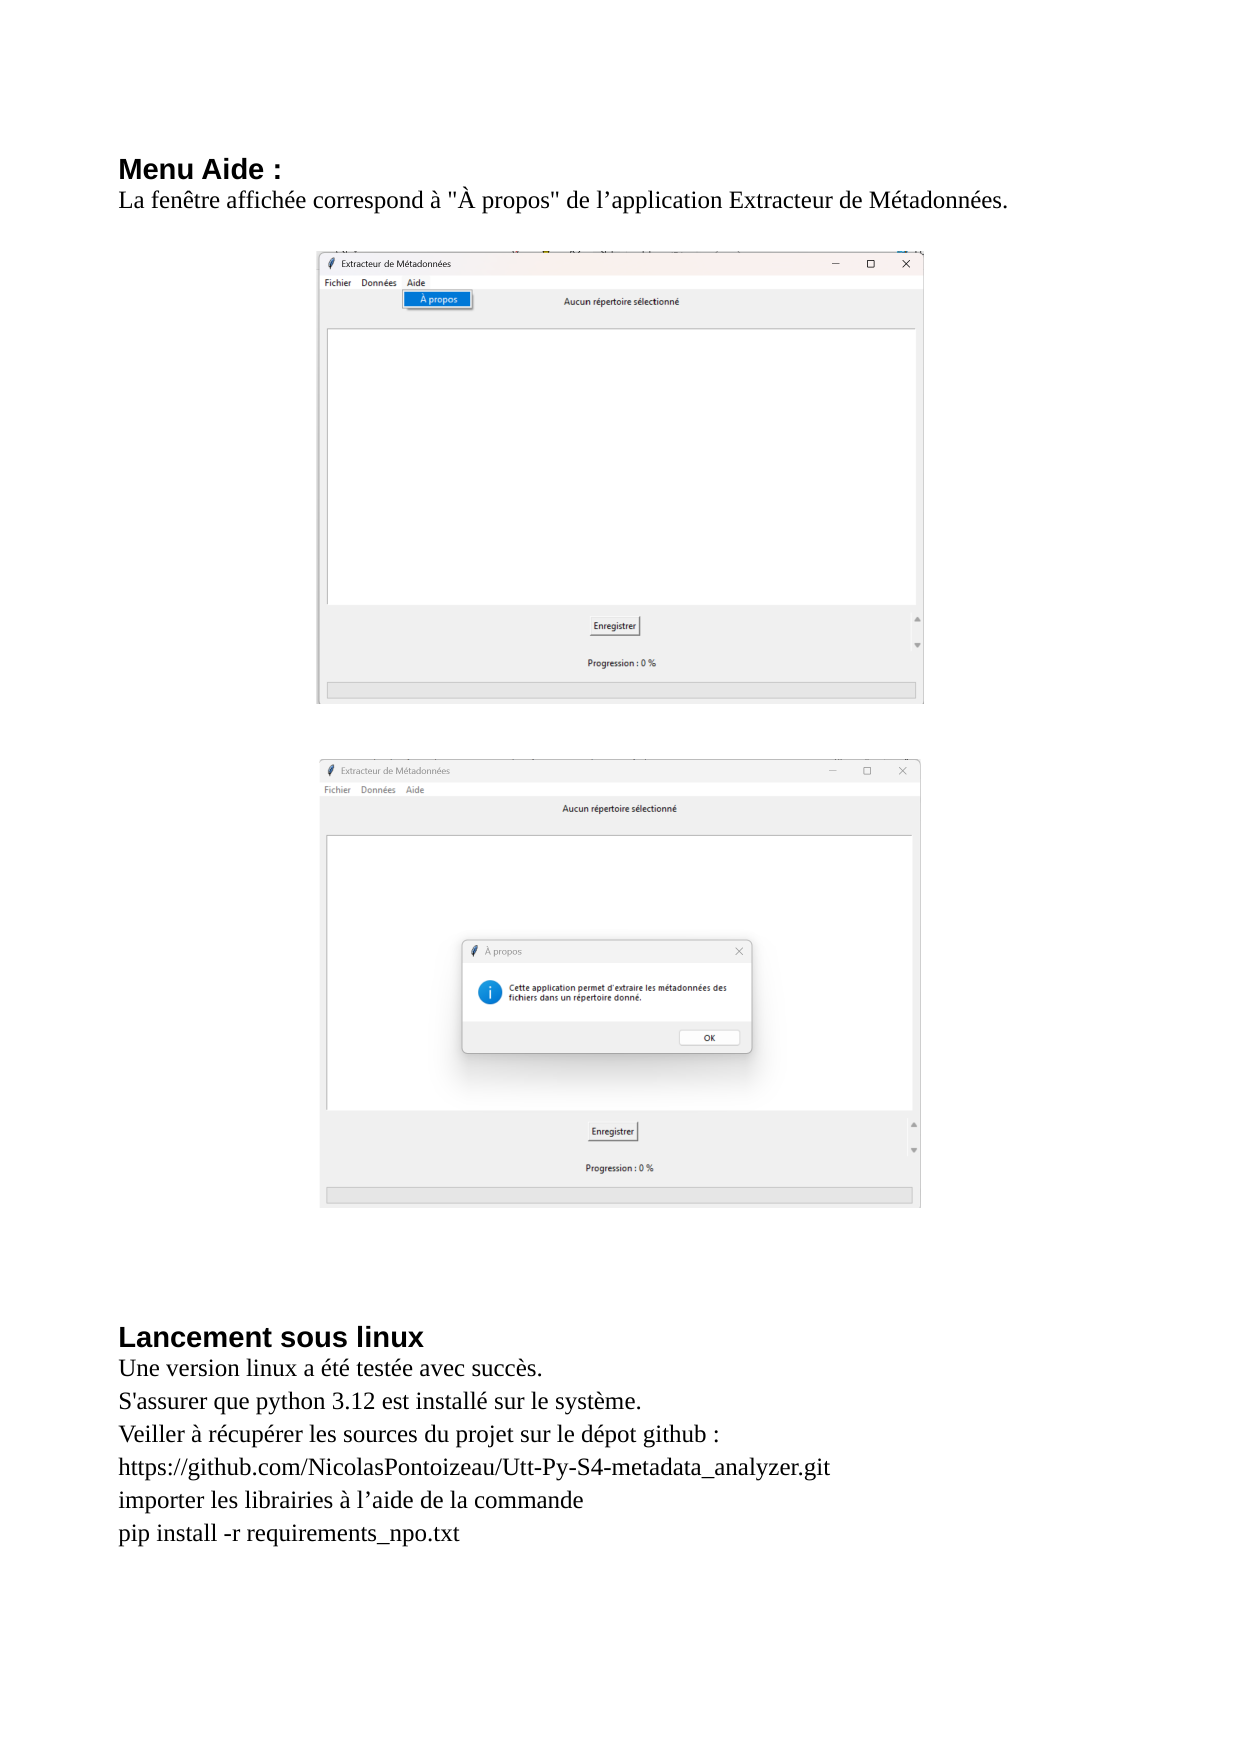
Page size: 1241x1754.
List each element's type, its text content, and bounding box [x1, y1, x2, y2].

text S'assurer que python 3.12 est installé sur le système. [118, 1386, 1122, 1415]
text La fenêtre affichée correspond à "À propos" de l’application Extracteur de Métadonnées. [118, 185, 1122, 214]
picture [316, 251, 924, 704]
text pip install -r requirements_npo.txt [118, 1518, 1122, 1547]
subtitle Menu Aide : [118, 152, 1122, 185]
text https://github.com/NicolasPontoizeau/Utt-Py-S4-metadata_analyzer.git [118, 1452, 1122, 1481]
text Une version linux a été testée avec succès. [118, 1353, 1122, 1382]
text importer les librairies à l’aide de la commande [118, 1486, 1122, 1514]
subtitle Lancement sous linux [118, 1320, 1122, 1353]
text Veiller à récupérer les sources du projet sur le dépot github : [118, 1419, 1122, 1448]
picture [319, 759, 921, 1208]
